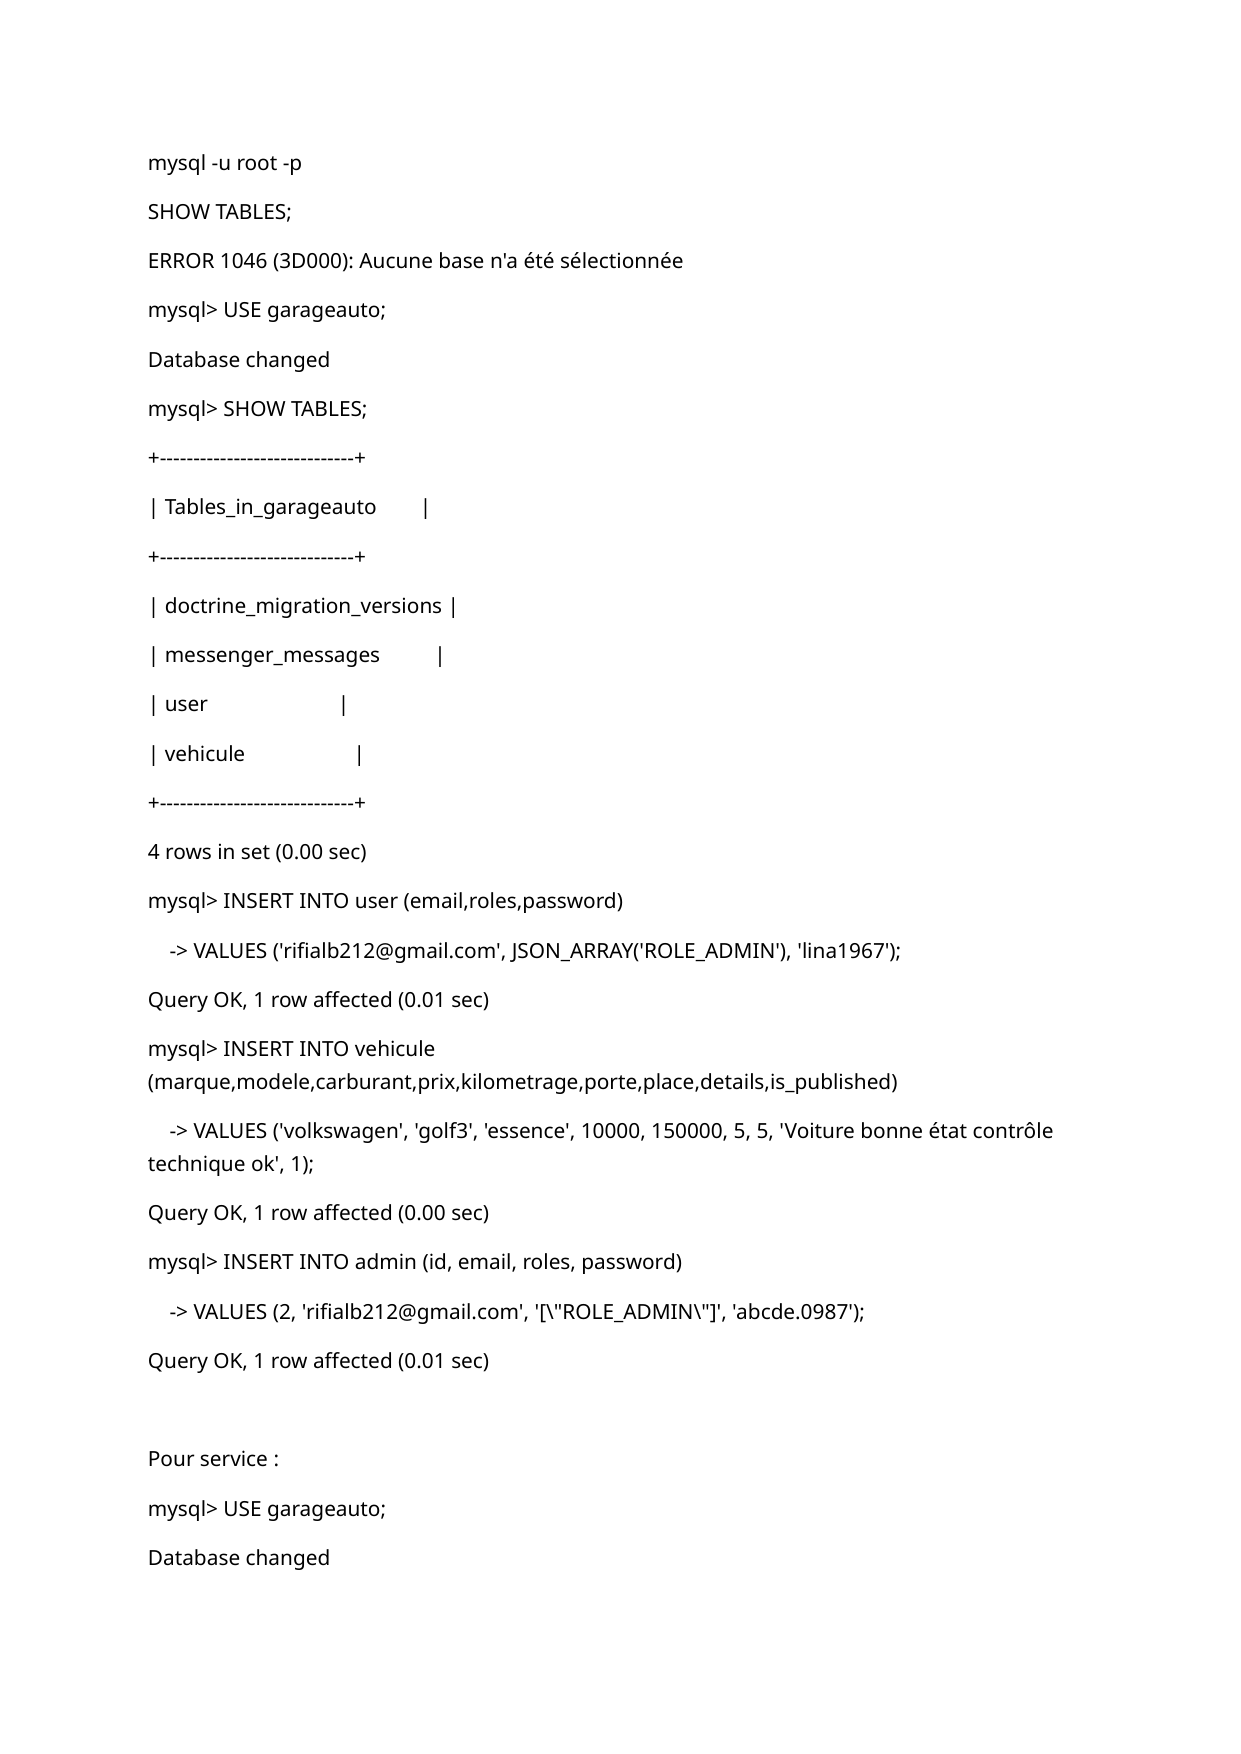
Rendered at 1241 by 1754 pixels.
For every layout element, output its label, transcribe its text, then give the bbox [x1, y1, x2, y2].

text mysql> SHOW TABLES; [148, 394, 1093, 422]
text Pour service : [148, 1444, 1093, 1473]
text | user | [148, 689, 1093, 718]
text mysql> INSERT INTO vehicule (marque,modele,carburant,prix,kilometrage,porte,place,details,is_published) [148, 1034, 1093, 1096]
text Database changed [148, 345, 1093, 373]
text | Tables_in_garageauto | [148, 492, 1093, 521]
text -> VALUES (2, 'rifialb212@gmail.com', '[\"ROLE_ADMIN\"]', 'abcde.0987'); [148, 1297, 1093, 1325]
text Database changed [148, 1543, 1093, 1572]
text +-----------------------------+ [148, 443, 1093, 472]
text mysql> INSERT INTO admin (id, email, roles, password) [148, 1247, 1093, 1276]
text mysql -u root -p [148, 148, 1093, 176]
text +-----------------------------+ [148, 788, 1093, 817]
text +-----------------------------+ [148, 542, 1093, 570]
text Query OK, 1 row affected (0.00 sec) [148, 1198, 1093, 1227]
text mysql> INSERT INTO user (email,roles,password) [148, 887, 1093, 915]
text ERROR 1046 (3D000): Aucune base n'a été sélectionnée [148, 246, 1093, 274]
text -> VALUES ('rifialb212@gmail.com', JSON_ARRAY('ROLE_ADMIN'), 'lina1967'); [148, 936, 1093, 964]
text SHOW TABLES; [148, 197, 1093, 225]
text 4 rows in set (0.00 sec) [148, 837, 1093, 866]
text | vehicule | [148, 739, 1093, 767]
text mysql> USE garageauto; [148, 1494, 1093, 1522]
text Query OK, 1 row affected (0.01 sec) [148, 1346, 1093, 1374]
text -> VALUES ('volkswagen', 'golf3', 'essence', 10000, 150000, 5, 5, 'Voiture bonne état contrôle technique ok', 1); [148, 1116, 1093, 1177]
text mysql> USE garageauto; [148, 295, 1093, 324]
text | doctrine_migration_versions | [148, 591, 1093, 619]
text Query OK, 1 row affected (0.01 sec) [148, 985, 1093, 1014]
text | messenger_messages | [148, 640, 1093, 669]
